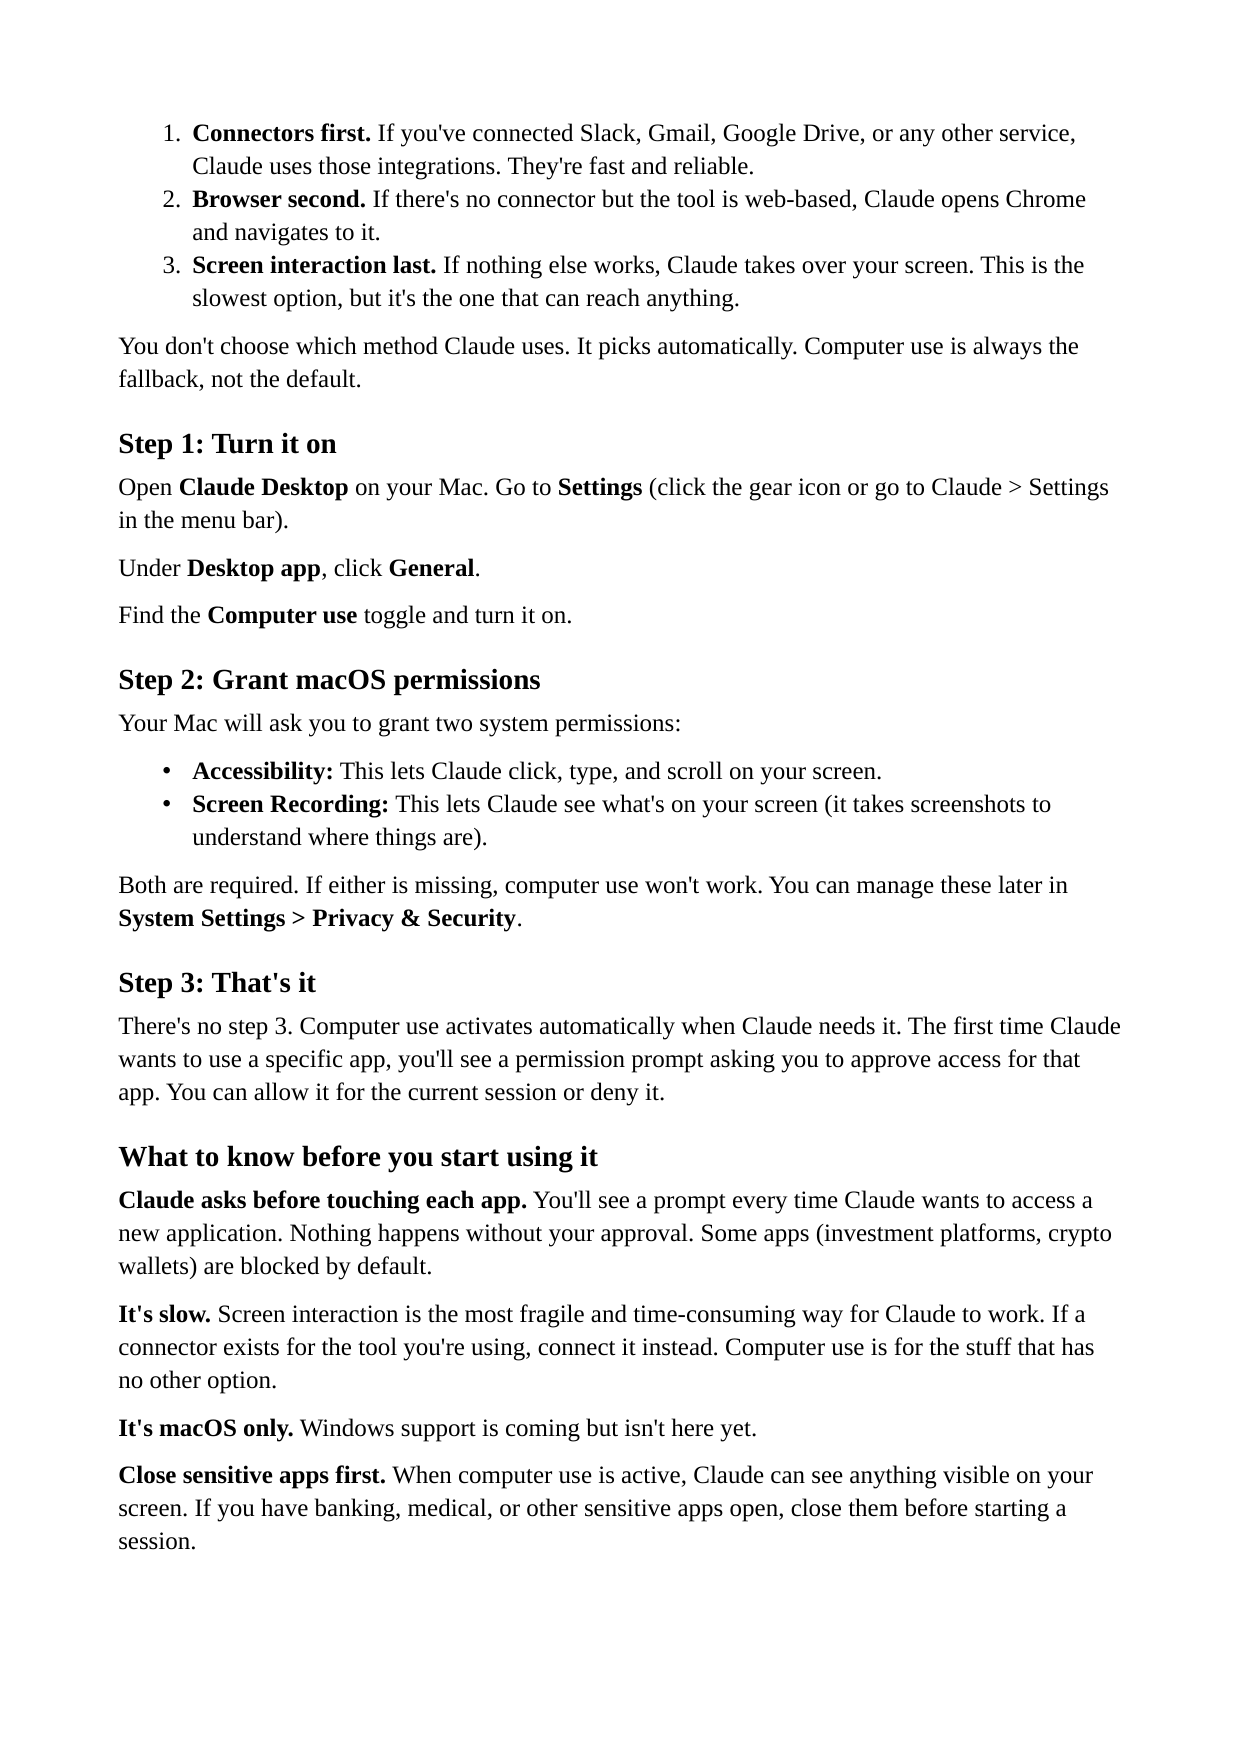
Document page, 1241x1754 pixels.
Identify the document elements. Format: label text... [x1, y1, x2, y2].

subtitle What to know before you start using it [118, 1139, 1122, 1173]
list Accessibility: This lets Claude click, type, and scroll on your screen. [162, 756, 1122, 785]
text There's no step 3. Computer use activates automatically when Claude needs it. The first time Claude wants to use a specific app, you'll see a permission prompt asking you to approve access for that app. You can allow it for the current session or deny it. [118, 1011, 1122, 1106]
subtitle Step 3: That's it [118, 965, 1122, 998]
text Both are required. If either is missing, computer use won't work. You can manage these later in System Settings > Privacy & Security. [118, 870, 1122, 932]
list Screen Recording: This lets Claude see what's on your screen (it takes screenshots to understand where things are). [162, 789, 1122, 851]
subtitle Step 1: Turn it on [118, 426, 1122, 459]
text Under Desktop app, click General. [118, 553, 1122, 581]
text Find the Computer use toggle and turn it on. [118, 600, 1122, 629]
text Open Claude Desktop on your Mac. Go to Settings (click the gear icon or go to Claude > Settings in the menu bar). [118, 472, 1122, 534]
text You don't choose which method Claude uses. It picks automatically. Computer use is always the fallback, not the default. [118, 331, 1122, 393]
text It's macOS only. Windows support is coming but isn't here yet. [118, 1413, 1122, 1441]
text Your Mac will ask you to grant two system permissions: [118, 708, 1122, 737]
text Close sensitive apps first. When computer use is active, Claude can see anything visible on your screen. If you have banking, medical, or other sensitive apps open, close them before starting a session. [118, 1460, 1122, 1555]
list Screen interaction last. If nothing else works, Claude takes over your screen. This is the slowest option, but it's the one that can reach anything. [162, 250, 1122, 312]
list Connectors first. If you've connected Slack, Gmail, Google Drive, or any other service, Claude uses those integrations. They're fast and reliable. [162, 118, 1122, 180]
list Browser second. If there's no connector but the tool is web-based, Claude opens Chrome and navigates to it. [162, 184, 1122, 246]
subtitle Step 2: Grant macOS permissions [118, 662, 1122, 696]
text Claude asks before touching each app. You'll see a prompt every time Claude wants to access a new application. Nothing happens without your approval. Some apps (investment platforms, crypto wallets) are blocked by default. [118, 1185, 1122, 1280]
text It's slow. Screen interaction is the most fragile and time-consuming way for Claude to work. If a connector exists for the tool you're using, connect it instead. Computer use is for the stuff that has no other option. [118, 1299, 1122, 1394]
